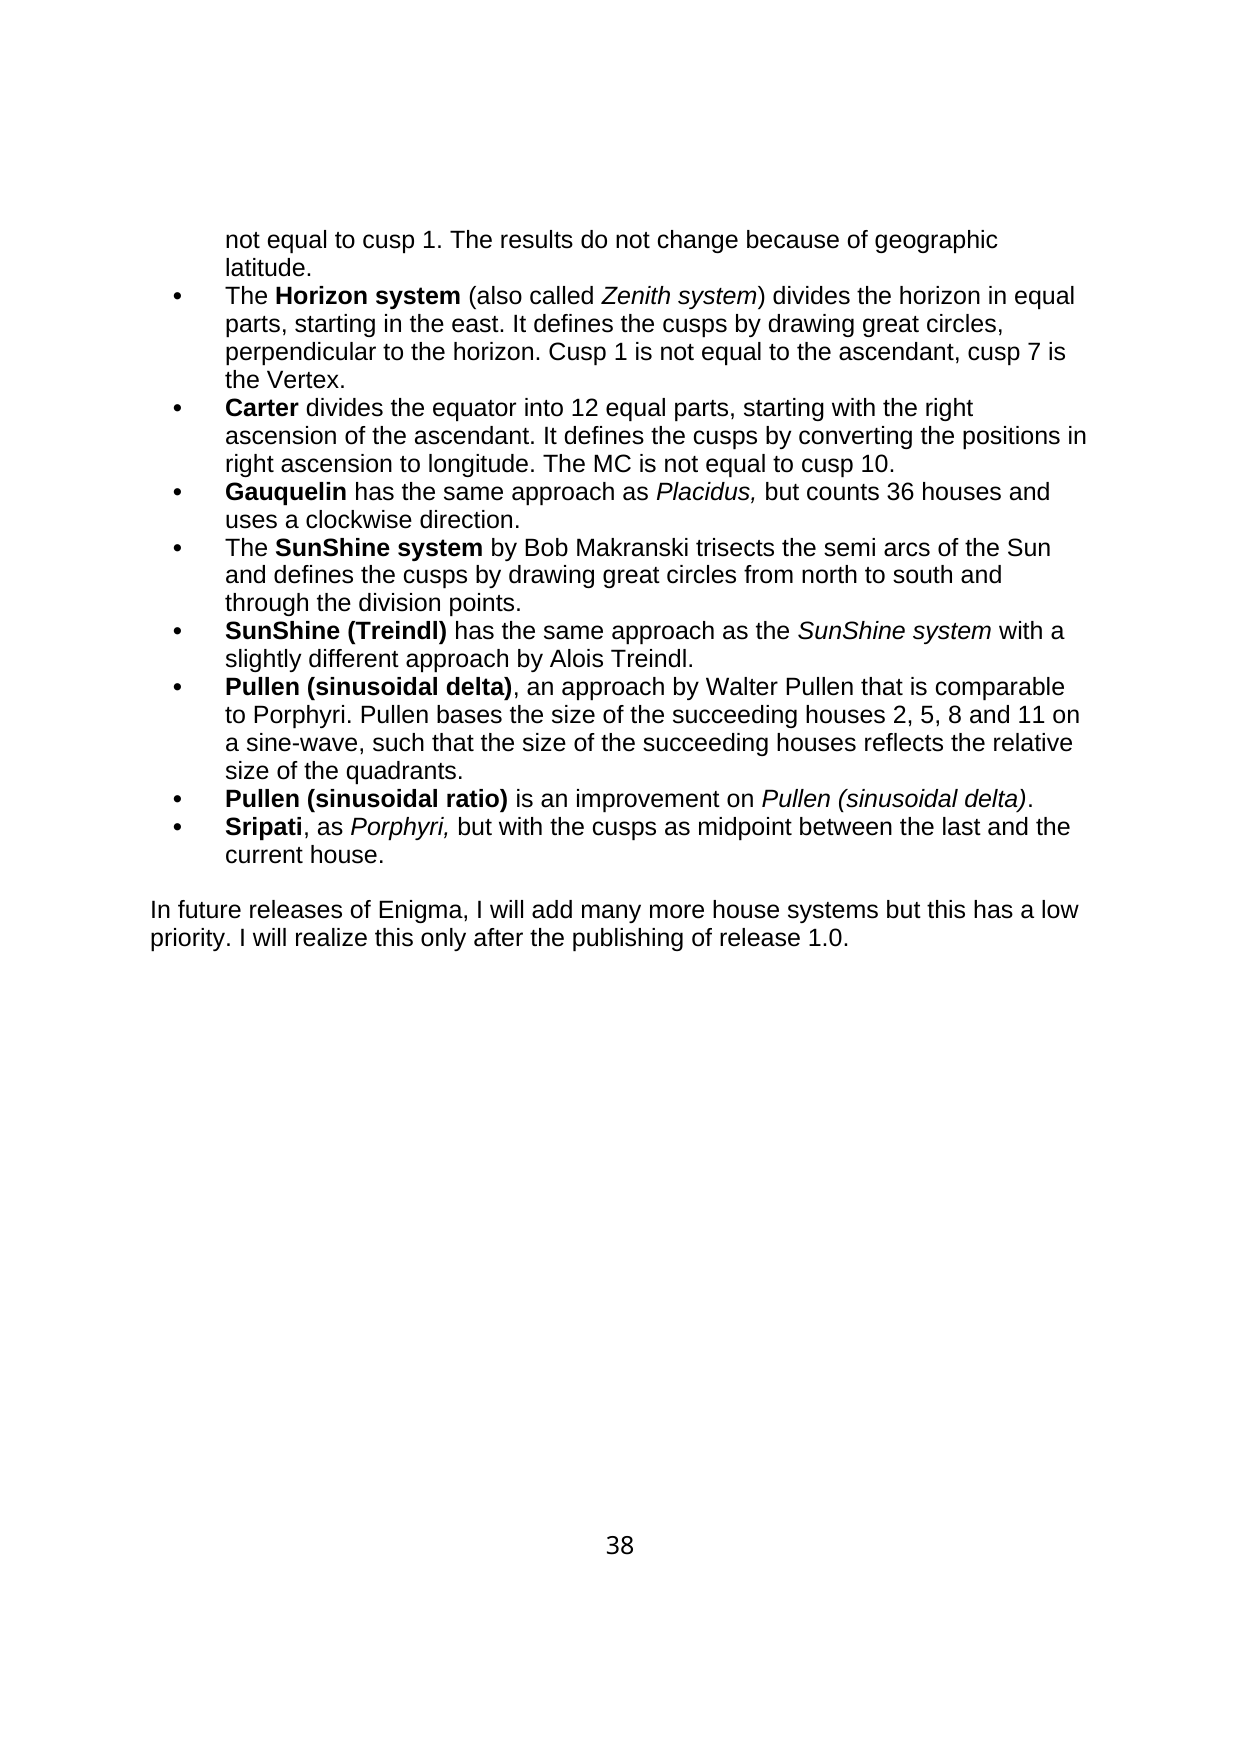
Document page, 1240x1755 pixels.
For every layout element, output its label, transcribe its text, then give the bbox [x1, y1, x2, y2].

list Pullen (sinusoidal ratio) is an improvement on Pullen (sinusoidal delta). [173, 784, 1089, 812]
list Carter divides the equator into 12 equal parts, starting with the right ascension of the ascendant. It defines the cusps by converting the positions in right ascension to longitude. The MC is not equal to cusp 10. [173, 394, 1089, 477]
text In future releases of Enigma, I will add many more house systems but this has a low priority. I will realize this only after the publishing of release 1.0. [150, 896, 1089, 952]
list not equal to cusp 1. The results do not change because of geographic latitude. [173, 226, 1089, 282]
list Sripati, as Porphyri, but with the cusps as midpoint between the last and the current house. [173, 812, 1089, 868]
list SunShine (Treindl) has the same approach as the SunShine system with a slightly different approach by Alois Treindl. [173, 617, 1089, 673]
list Gauquelin has the same approach as Placidus, but counts 36 houses and uses a clockwise direction. [173, 477, 1089, 533]
list The Horizon system (also called Zenith system) divides the horizon in equal parts, starting in the east. It defines the cusps by drawing great circles, perpendicular to the horizon. Cusp 1 is not equal to the ascendant, cusp 7 is the Vertex. [173, 282, 1089, 394]
list The SunShine system by Bob Makranski trisects the semi arcs of the Sun and defines the cusps by drawing great circles from north to south and through the division points. [173, 533, 1089, 617]
list Pullen (sinusoidal delta), an approach by Walter Pullen that is comparable to Porphyri. Pullen bases the size of the succeeding houses 2, 5, 8 and 11 on a sine-wave, such that the size of the succeeding houses reflects the relative size of the quadrants. [173, 673, 1089, 784]
